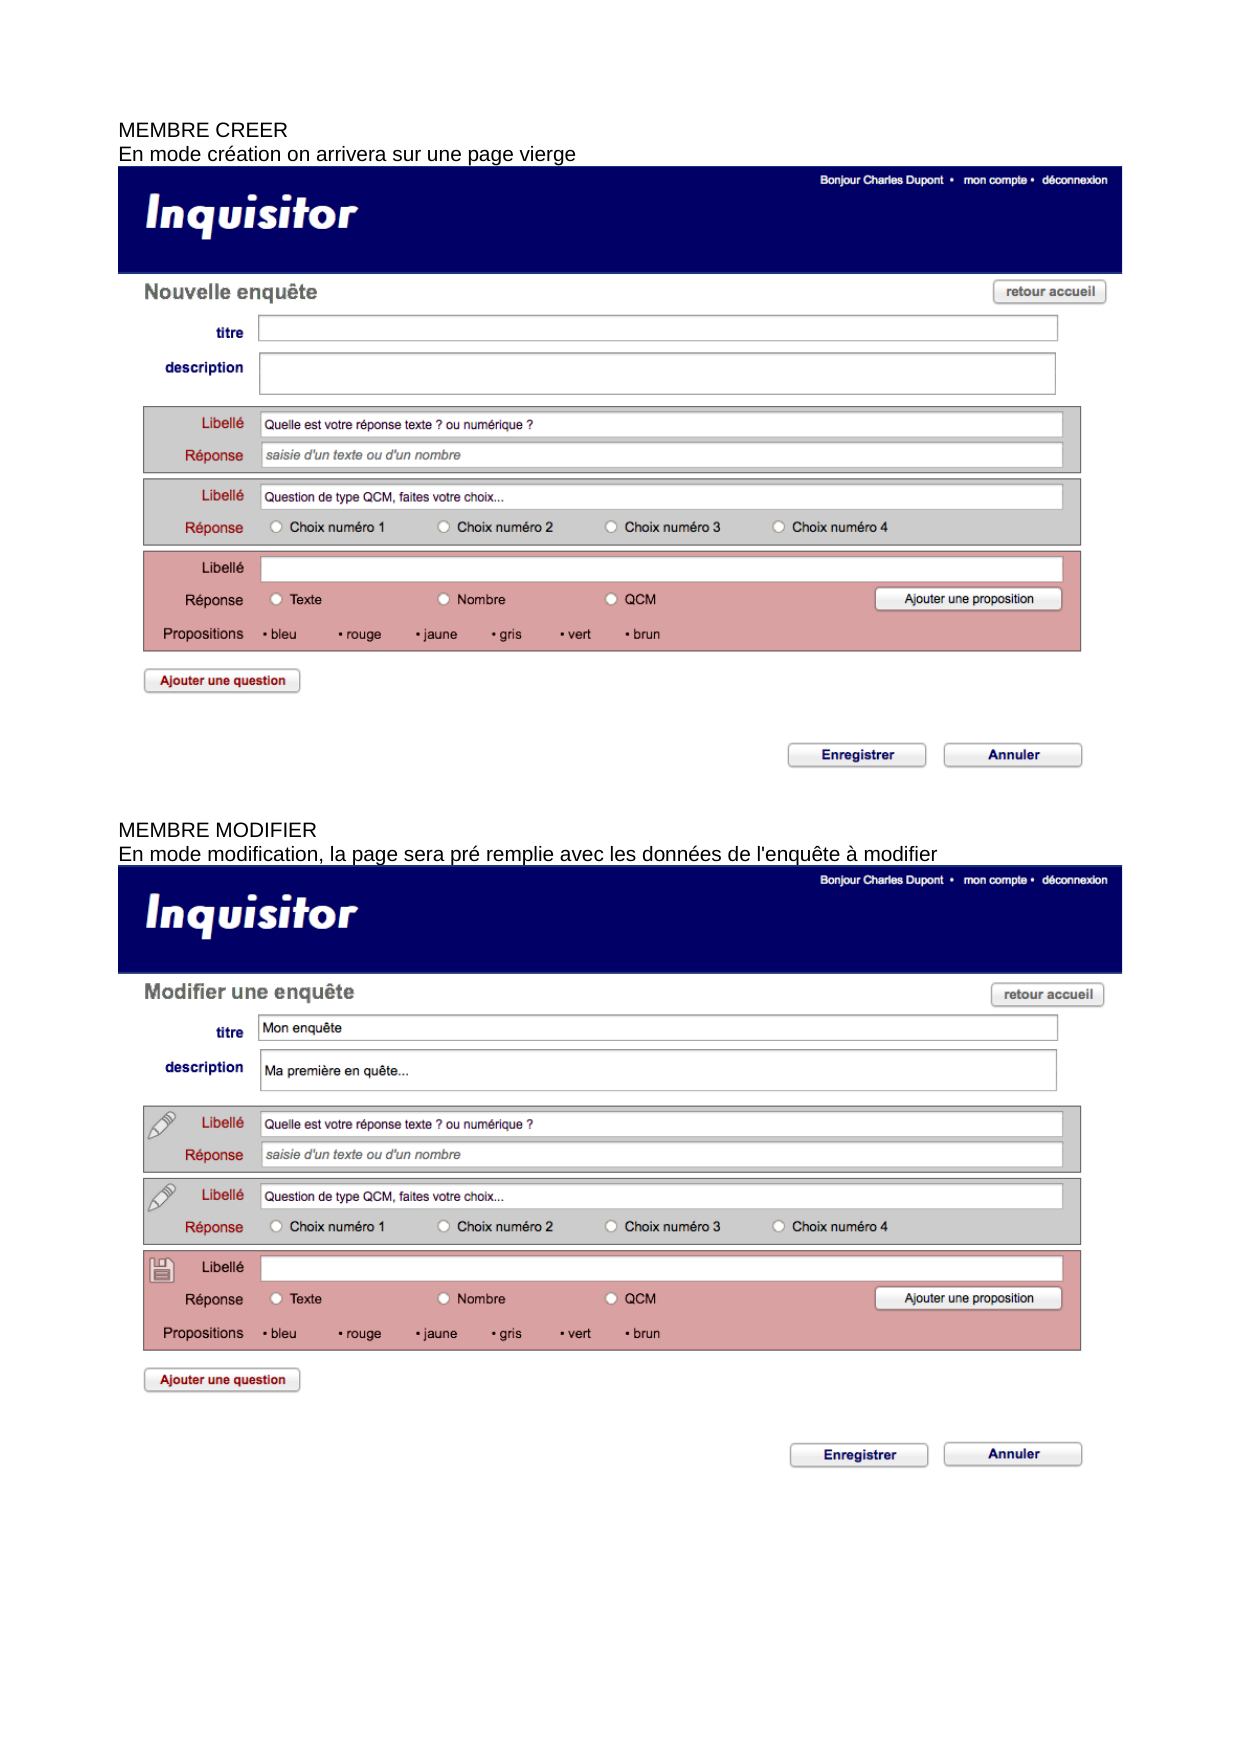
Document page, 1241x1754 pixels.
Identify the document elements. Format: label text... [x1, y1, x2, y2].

text MEMBRE MODIFIER [118, 817, 1122, 841]
text MEMBRE CREER [118, 118, 1122, 142]
text En mode modification, la page sera pré remplie avec les données de l'enquête à modifier [118, 841, 1122, 865]
picture [118, 166, 1123, 794]
text En mode création on arrivera sur une page vierge [118, 142, 1122, 166]
picture [118, 865, 1123, 1493]
